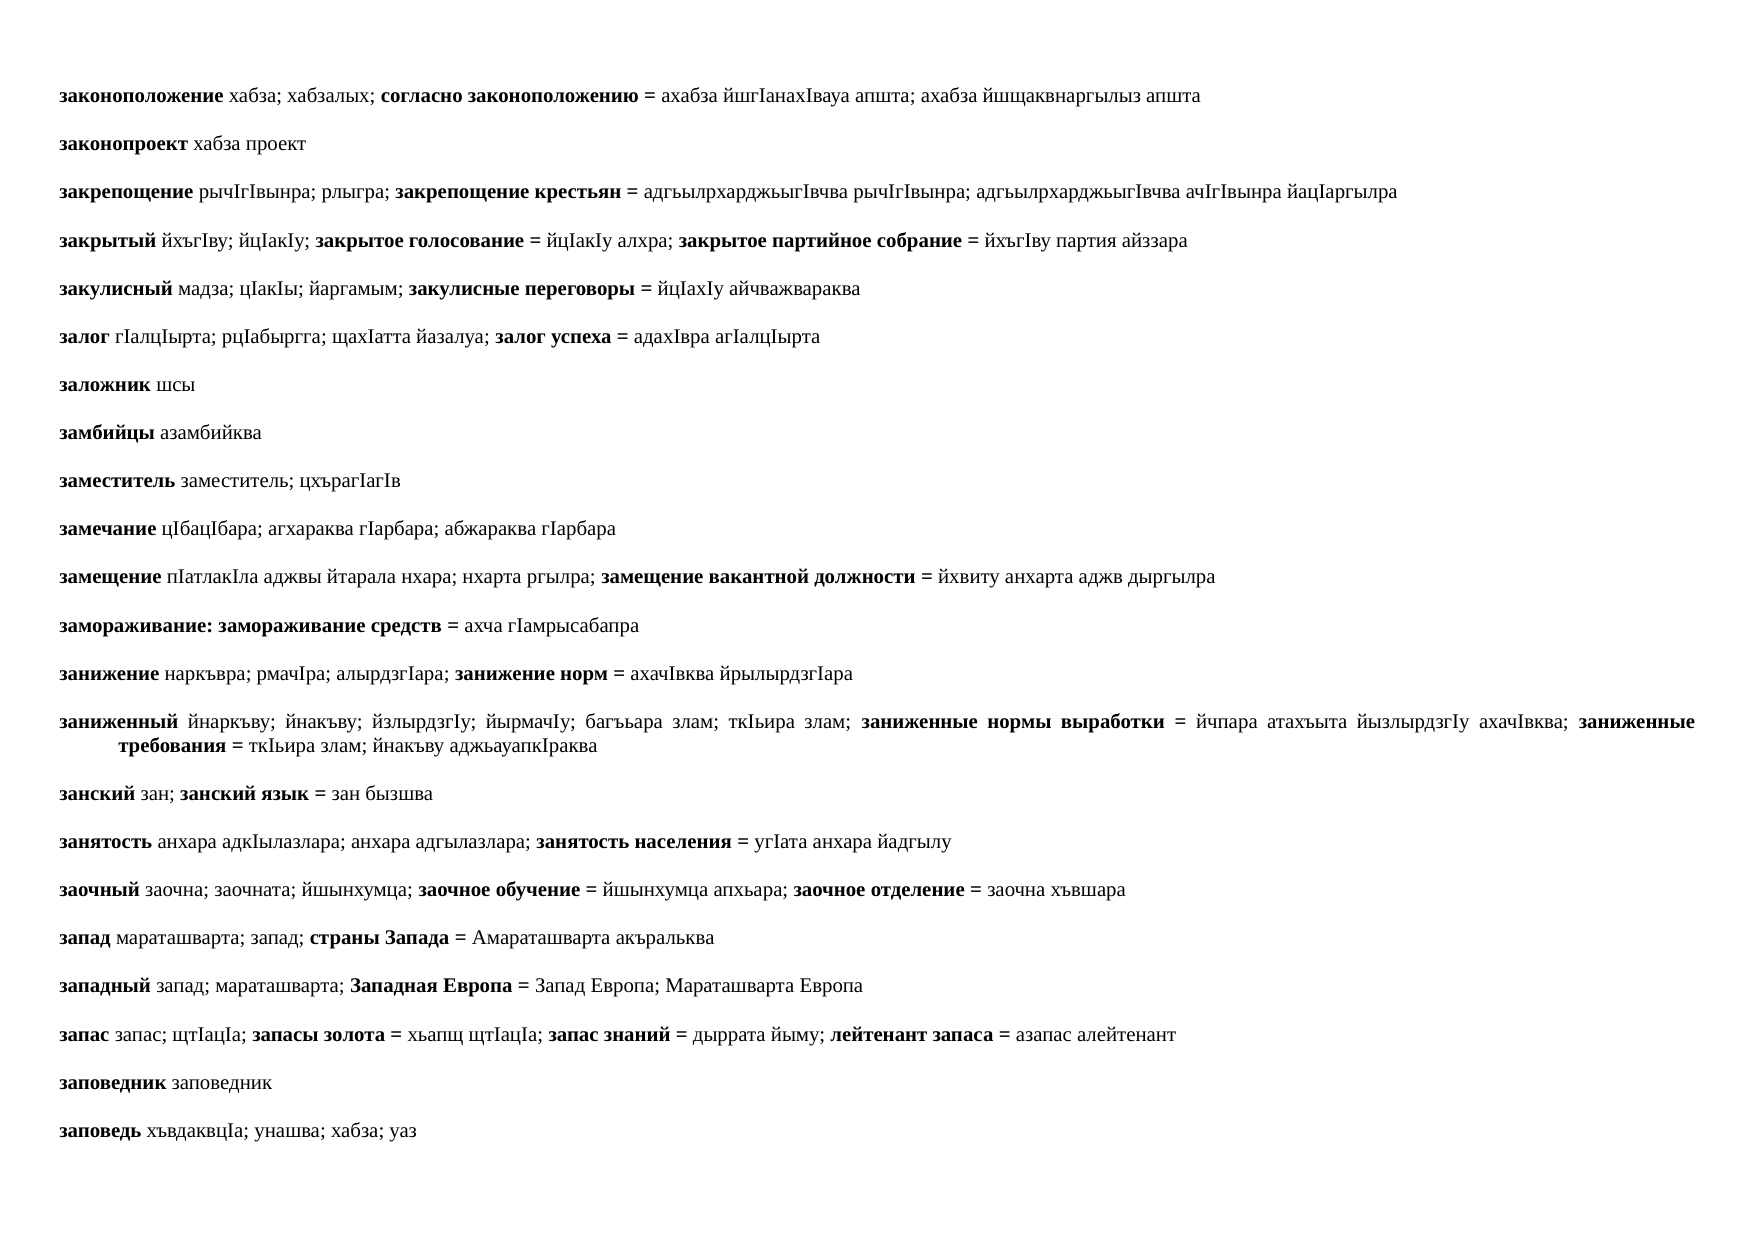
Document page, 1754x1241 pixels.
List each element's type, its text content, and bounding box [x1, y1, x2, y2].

text занижение наркъвра; рмачIра; алырдзгIара; занижение норм = ахачIвква йрылырдзгIара [59, 661, 1695, 685]
text замечание цIбацIбара; агхараква гIарбара; абжараква гIарбара [59, 516, 1695, 540]
text заниженный йнаркъву; йнакъву; йзлырдзгIу; йырмачIу; багъьара злам; ткIьира злам; заниженные нормы выработки = йчпара атахъыта йызлырдзгIу ахачIвква; заниженные требования = ткIьира злам; йнакъву аджьауапкIраква [59, 709, 1695, 757]
text закрепощение рычIгIвынра; рлыгра; закрепощение крестьян = адгьылрхарджьыгIвчва рычIгIвынра; адгьылрхарджьыгIвчва ачIгIвынра йацIаргылра [59, 179, 1695, 203]
text заповедник заповедник [59, 1070, 1695, 1094]
text занский зан; занский язык = зан бызшва [59, 781, 1695, 805]
text замораживание: замораживание средств = ахча гIамрысабапра [59, 612, 1695, 637]
text западный запад; мараташварта; Западная Европа = Запад Европа; Мараташварта Европа [59, 973, 1695, 997]
text заложник шсы [59, 372, 1695, 396]
text заместитель заместитель; цхърагIагIв [59, 468, 1695, 492]
text занятость анхара адкIылазлара; анхара адгылазлара; занятость населения = угIата анхара йадгылу [59, 829, 1695, 853]
text запас запас; щтIацIа; запасы золота = хьапщ щтIацIа; запас знаний = дыррата йыму; лейтенант запаса = азапас алейтенант [59, 1022, 1695, 1046]
text замещение пIатлакIла аджвы йтарала нхара; нхарта ргылра; замещение вакантной должности = йхвиту анхарта аджв дыргылра [59, 564, 1695, 588]
text закрытый йхъгIву; йцIакIу; закрытое голосование = йцIакIу алхра; закрытое партийное собрание = йхъгIву партия айззара [59, 227, 1695, 252]
text залог гIалцIырта; рцIабыргга; щахIатта йазалуа; залог успеха = адахIвра агIалцIырта [59, 324, 1695, 348]
text заповедь хъвдаквцIа; унашва; хабза; уаз [59, 1118, 1695, 1142]
text законоположение хабза; хабзалых; согласно законоположению = ахабза йшгIанахIвауа апшта; ахабза йшщаквнаргылыз апшта [59, 83, 1695, 107]
text запад мараташварта; запад; страны Запада = Амараташварта акъральква [59, 925, 1695, 949]
text закулисный мадза; цIакIы; йаргамым; закулисные переговоры = йцIахIу айчважвараква [59, 276, 1695, 300]
text замбийцы азамбийква [59, 420, 1695, 444]
text законопроект хабза проект [59, 131, 1695, 155]
text заочный заочна; заочната; йшынхумца; заочное обучение = йшынхумца апхьара; заочное отделение = заочна хъвшара [59, 877, 1695, 901]
